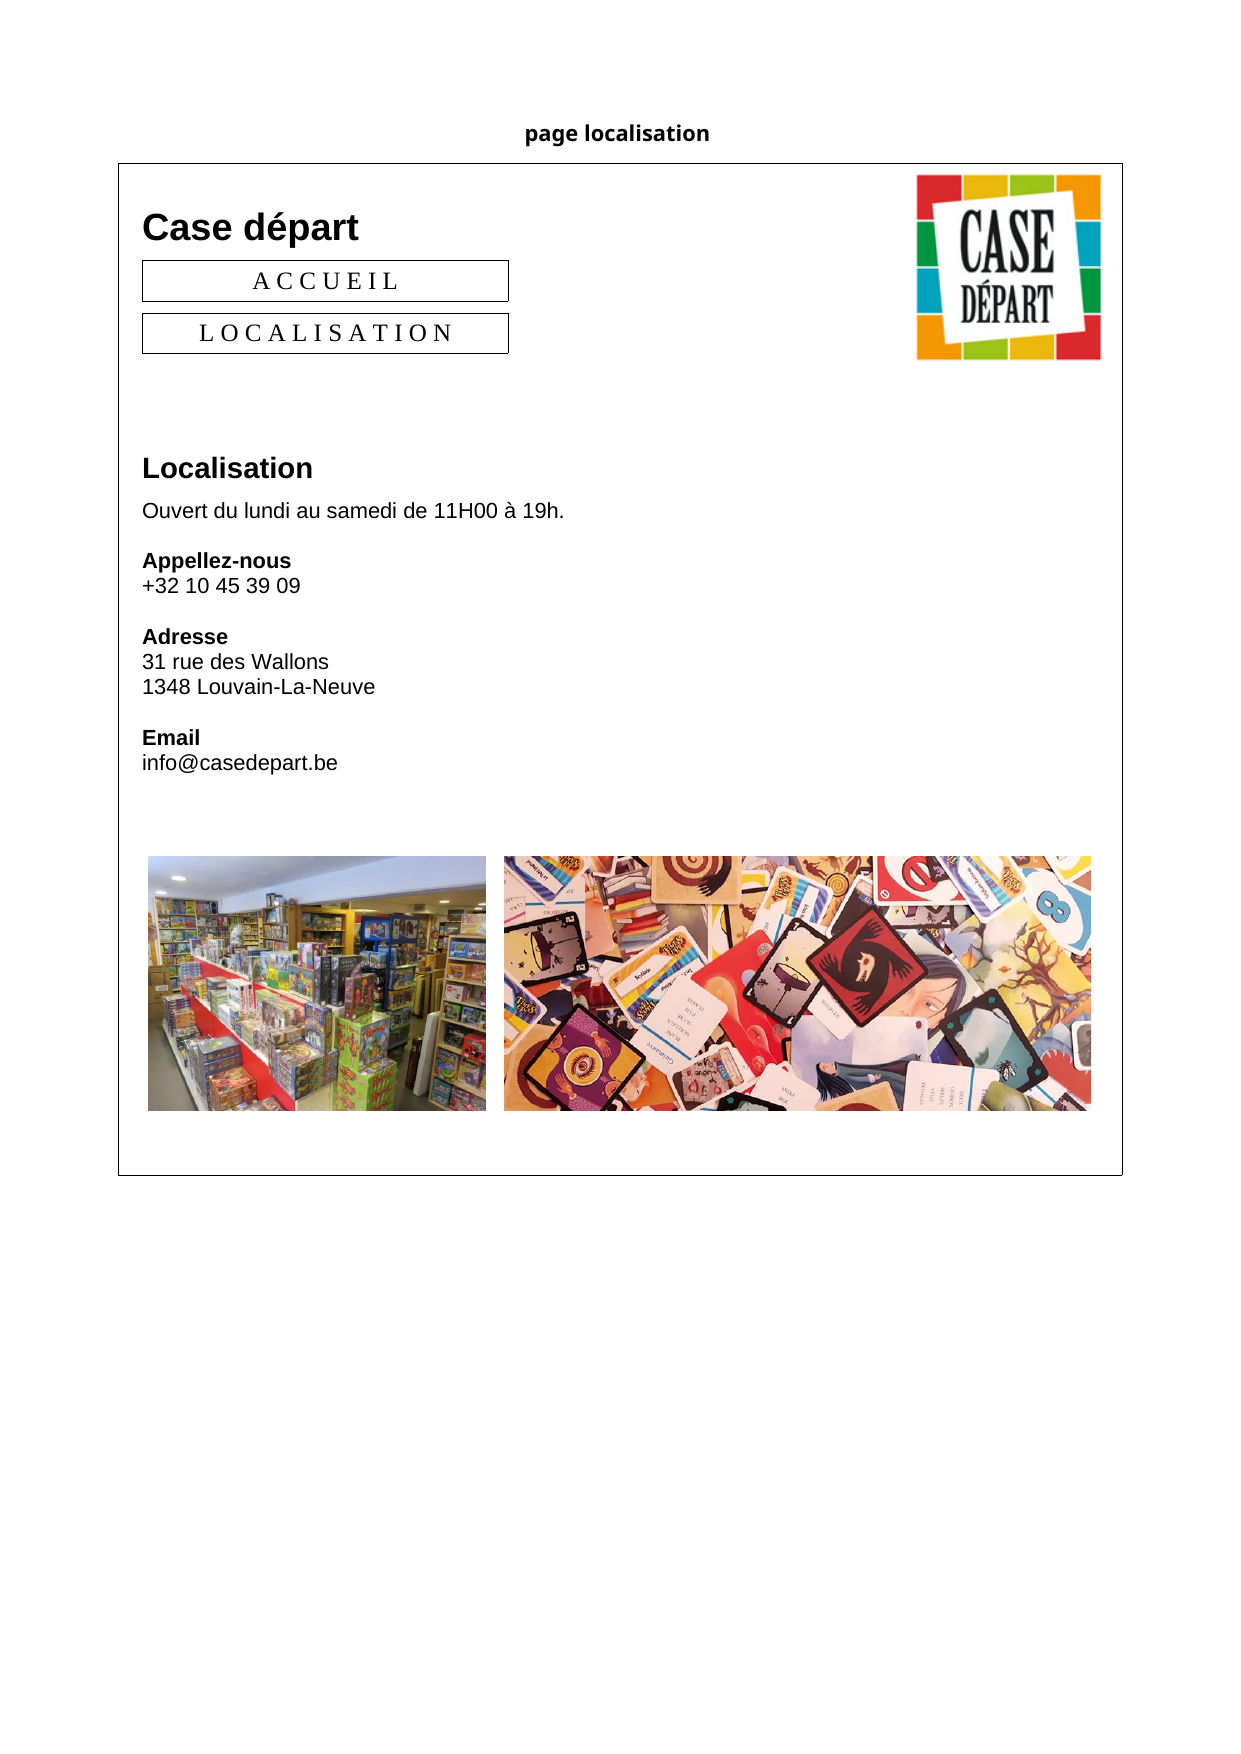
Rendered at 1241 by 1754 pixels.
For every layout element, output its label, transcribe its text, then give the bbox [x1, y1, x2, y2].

table_header L O C A L I S A T I O N [143, 314, 508, 353]
picture [148, 856, 486, 1111]
table_header A c c u e i l [143, 261, 508, 301]
picture [504, 856, 1092, 1111]
table_header Case départ Localisation Ouvert du lundi au samedi de 11H00 à 19h. Appellez-nous +32 10 45 39 09 Adresse 31 rue des Wallons 1348 Louvain-La-Neuve Email info@casedepart.be [119, 164, 1122, 1174]
picture [915, 173, 1103, 362]
text page localisation [118, 118, 1122, 148]
